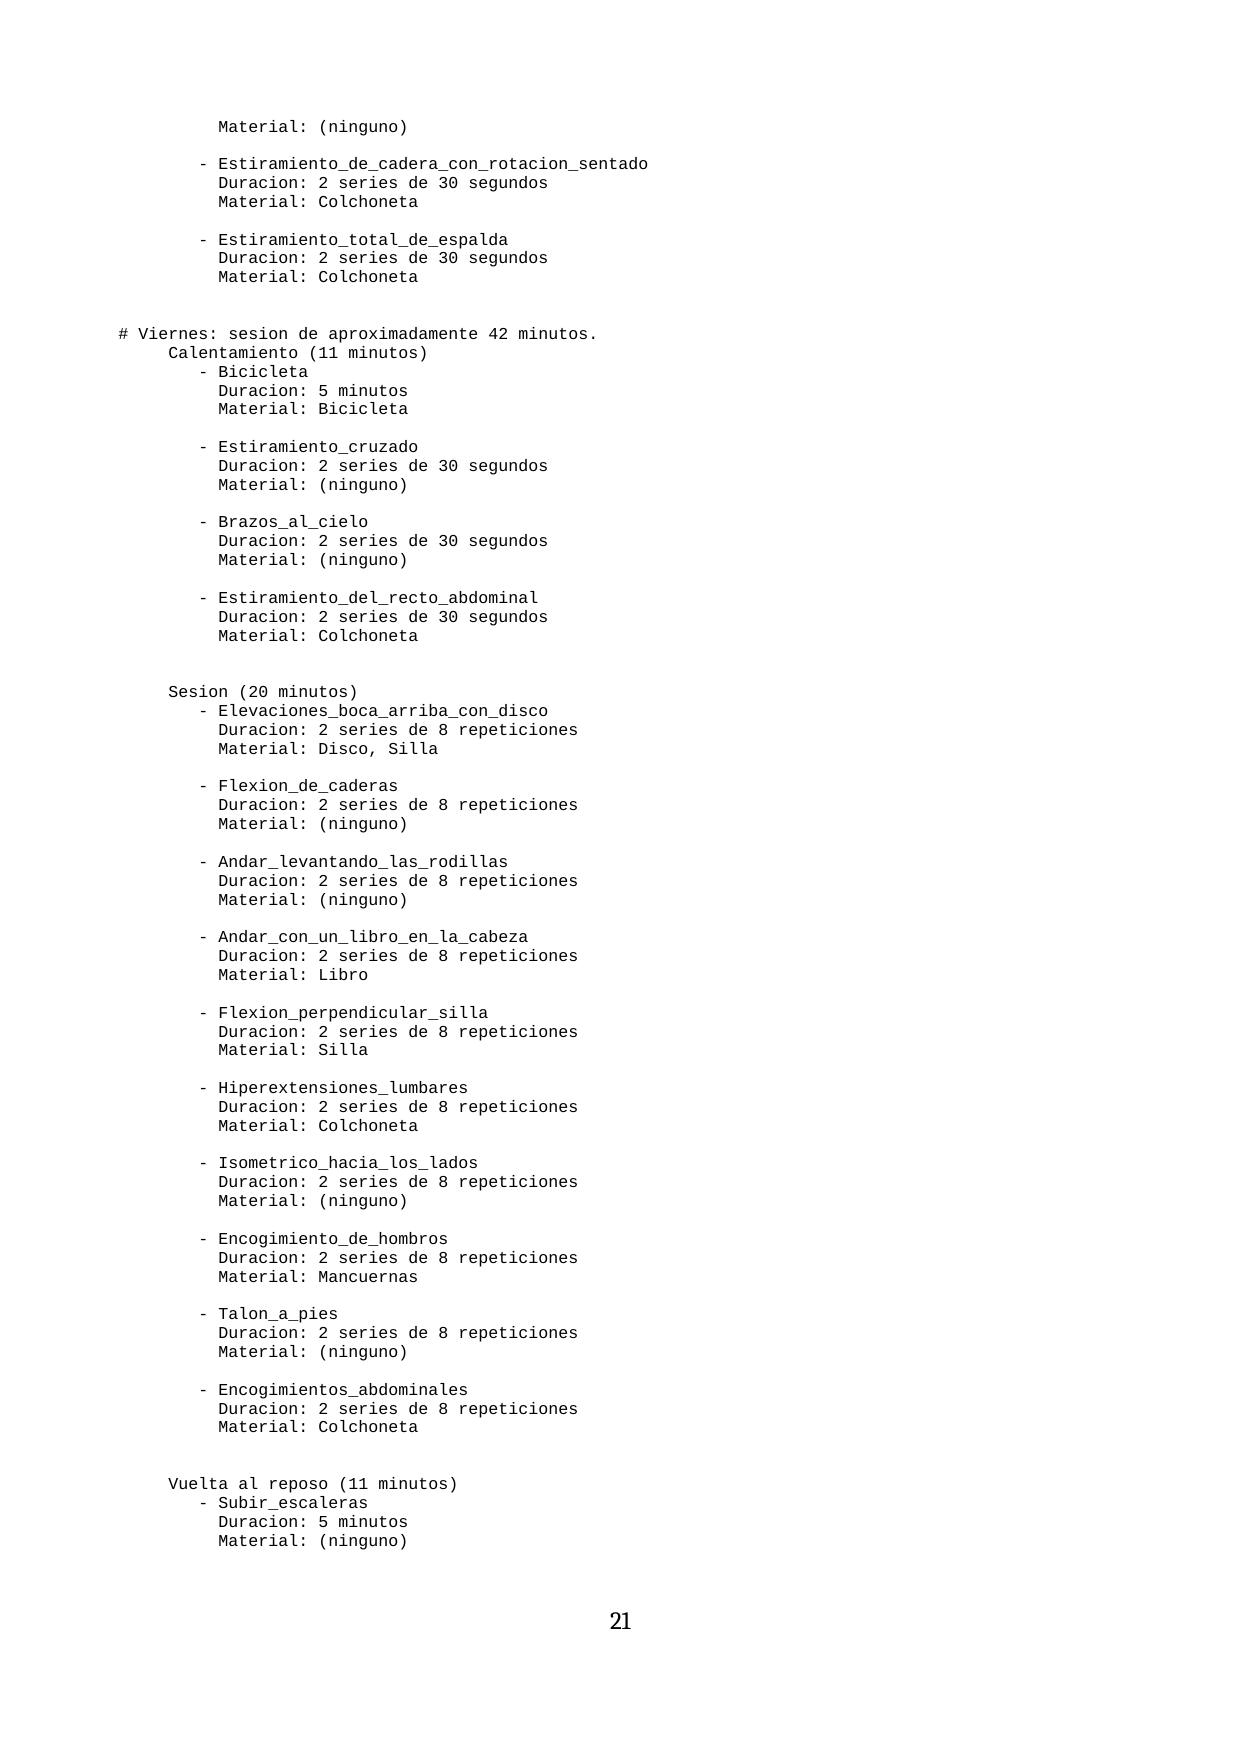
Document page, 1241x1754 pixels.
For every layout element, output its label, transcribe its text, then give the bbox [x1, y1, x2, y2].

text - Estiramiento_del_recto_abdominal [118, 589, 1122, 608]
text Duracion: 2 series de 30 segundos [118, 608, 1122, 627]
text Material: (ninguno) [118, 1344, 1122, 1362]
text Material: Bicicleta [118, 401, 1122, 420]
text Duracion: 2 series de 8 repeticiones [118, 797, 1122, 816]
text Duracion: 2 series de 30 segundos [118, 175, 1122, 193]
text Duracion: 2 series de 8 repeticiones [118, 1098, 1122, 1117]
text - Bicicleta [118, 363, 1122, 382]
text Duracion: 2 series de 8 repeticiones [118, 1174, 1122, 1193]
text - Talon_a_pies [118, 1306, 1122, 1325]
text Material: (ninguno) [118, 1193, 1122, 1212]
text Material: Silla [118, 1042, 1122, 1061]
text Duracion: 2 series de 30 segundos [118, 457, 1122, 476]
text Material: (ninguno) [118, 891, 1122, 910]
text - Estiramiento_total_de_espalda [118, 231, 1122, 250]
text Material: Colchoneta [118, 1419, 1122, 1438]
text Duracion: 2 series de 8 repeticiones [118, 1400, 1122, 1419]
text Material: Colchoneta [118, 269, 1122, 288]
text - Flexion_de_caderas [118, 778, 1122, 797]
text Material: Libro [118, 967, 1122, 985]
text # Viernes: sesion de aproximadamente 42 minutos. [118, 326, 1122, 344]
text Duracion: 5 minutos [118, 1513, 1122, 1532]
text - Elevaciones_boca_arriba_con_disco [118, 703, 1122, 721]
text Material: Colchoneta [118, 193, 1122, 212]
text - Isometrico_hacia_los_lados [118, 1155, 1122, 1174]
text Material: Colchoneta [118, 1117, 1122, 1136]
text Duracion: 2 series de 8 repeticiones [118, 872, 1122, 891]
text Duracion: 2 series de 8 repeticiones [118, 1023, 1122, 1042]
text Duracion: 5 minutos [118, 382, 1122, 401]
text - Encogimiento_de_hombros [118, 1231, 1122, 1249]
text Material: (ninguno) [118, 118, 1122, 137]
text Duracion: 2 series de 30 segundos [118, 533, 1122, 552]
text - Andar_levantando_las_rodillas [118, 853, 1122, 872]
text Material: (ninguno) [118, 816, 1122, 834]
text Duracion: 2 series de 8 repeticiones [118, 721, 1122, 740]
text Sesion (20 minutos) [118, 684, 1122, 703]
text - Subir_escaleras [118, 1494, 1122, 1513]
text Duracion: 2 series de 30 segundos [118, 250, 1122, 269]
text Material: (ninguno) [118, 1532, 1122, 1551]
text Duracion: 2 series de 8 repeticiones [118, 1325, 1122, 1344]
text - Estiramiento_cruzado [118, 439, 1122, 457]
text Vuelta al reposo (11 minutos) [118, 1476, 1122, 1494]
text - Andar_con_un_libro_en_la_cabeza [118, 929, 1122, 948]
text Calentamiento (11 minutos) [118, 344, 1122, 363]
text Material: Mancuernas [118, 1268, 1122, 1287]
text Material: (ninguno) [118, 476, 1122, 495]
text - Hiperextensiones_lumbares [118, 1080, 1122, 1098]
text Material: Colchoneta [118, 627, 1122, 646]
text Duracion: 2 series de 8 repeticiones [118, 948, 1122, 967]
text Duracion: 2 series de 8 repeticiones [118, 1249, 1122, 1268]
text - Flexion_perpendicular_silla [118, 1004, 1122, 1023]
text - Brazos_al_cielo [118, 514, 1122, 533]
text Material: Disco, Silla [118, 740, 1122, 759]
text - Encogimientos_abdominales [118, 1381, 1122, 1400]
text Material: (ninguno) [118, 552, 1122, 571]
text - Estiramiento_de_cadera_con_rotacion_sentado [118, 156, 1122, 175]
